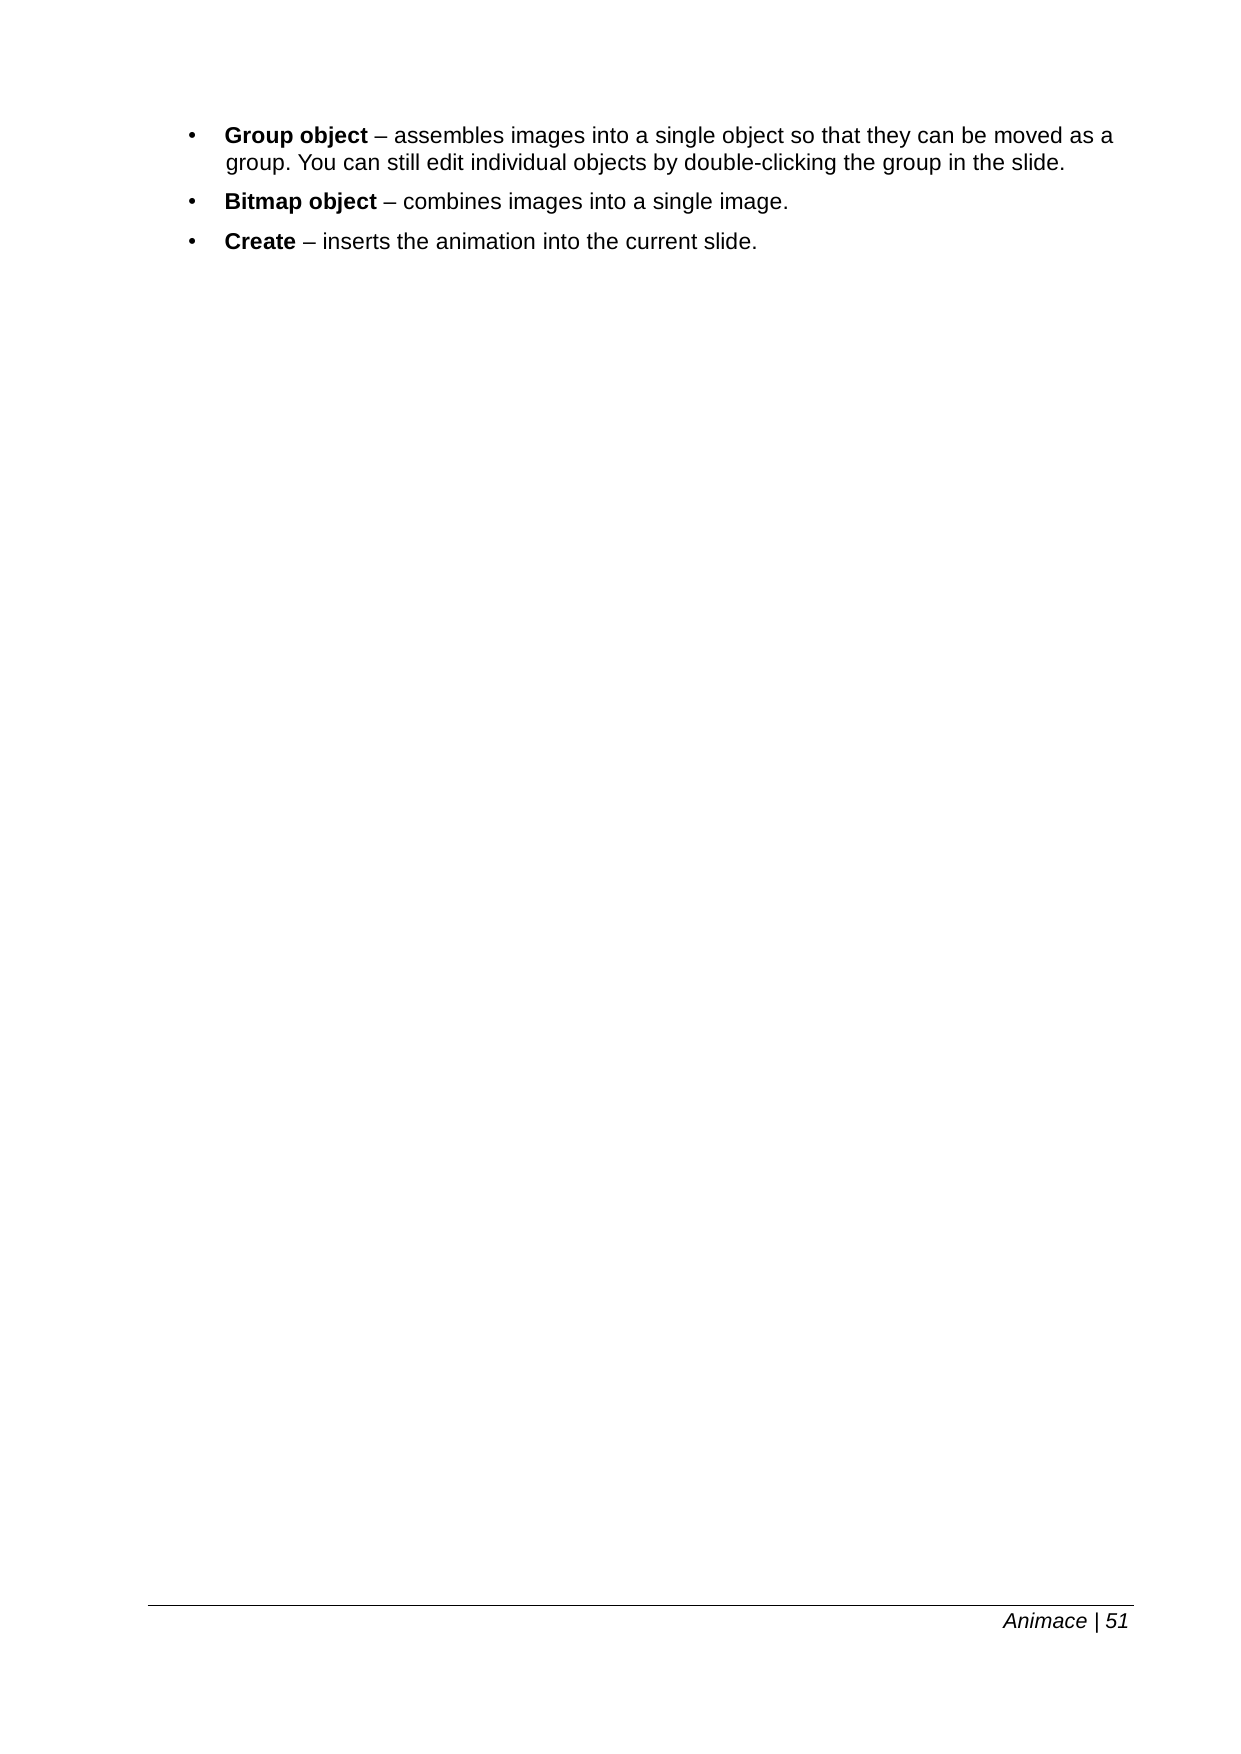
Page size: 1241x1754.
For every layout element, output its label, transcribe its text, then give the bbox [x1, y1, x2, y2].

list Create – inserts the animation into the current slide. [185, 224, 1134, 257]
list Group object – assembles images into a single object so that they can be moved as a group. You can still edit individual objects by double-clicking the group in the slide. [185, 118, 1134, 175]
list Bitmap object – combines images into a single image. [185, 185, 1134, 215]
